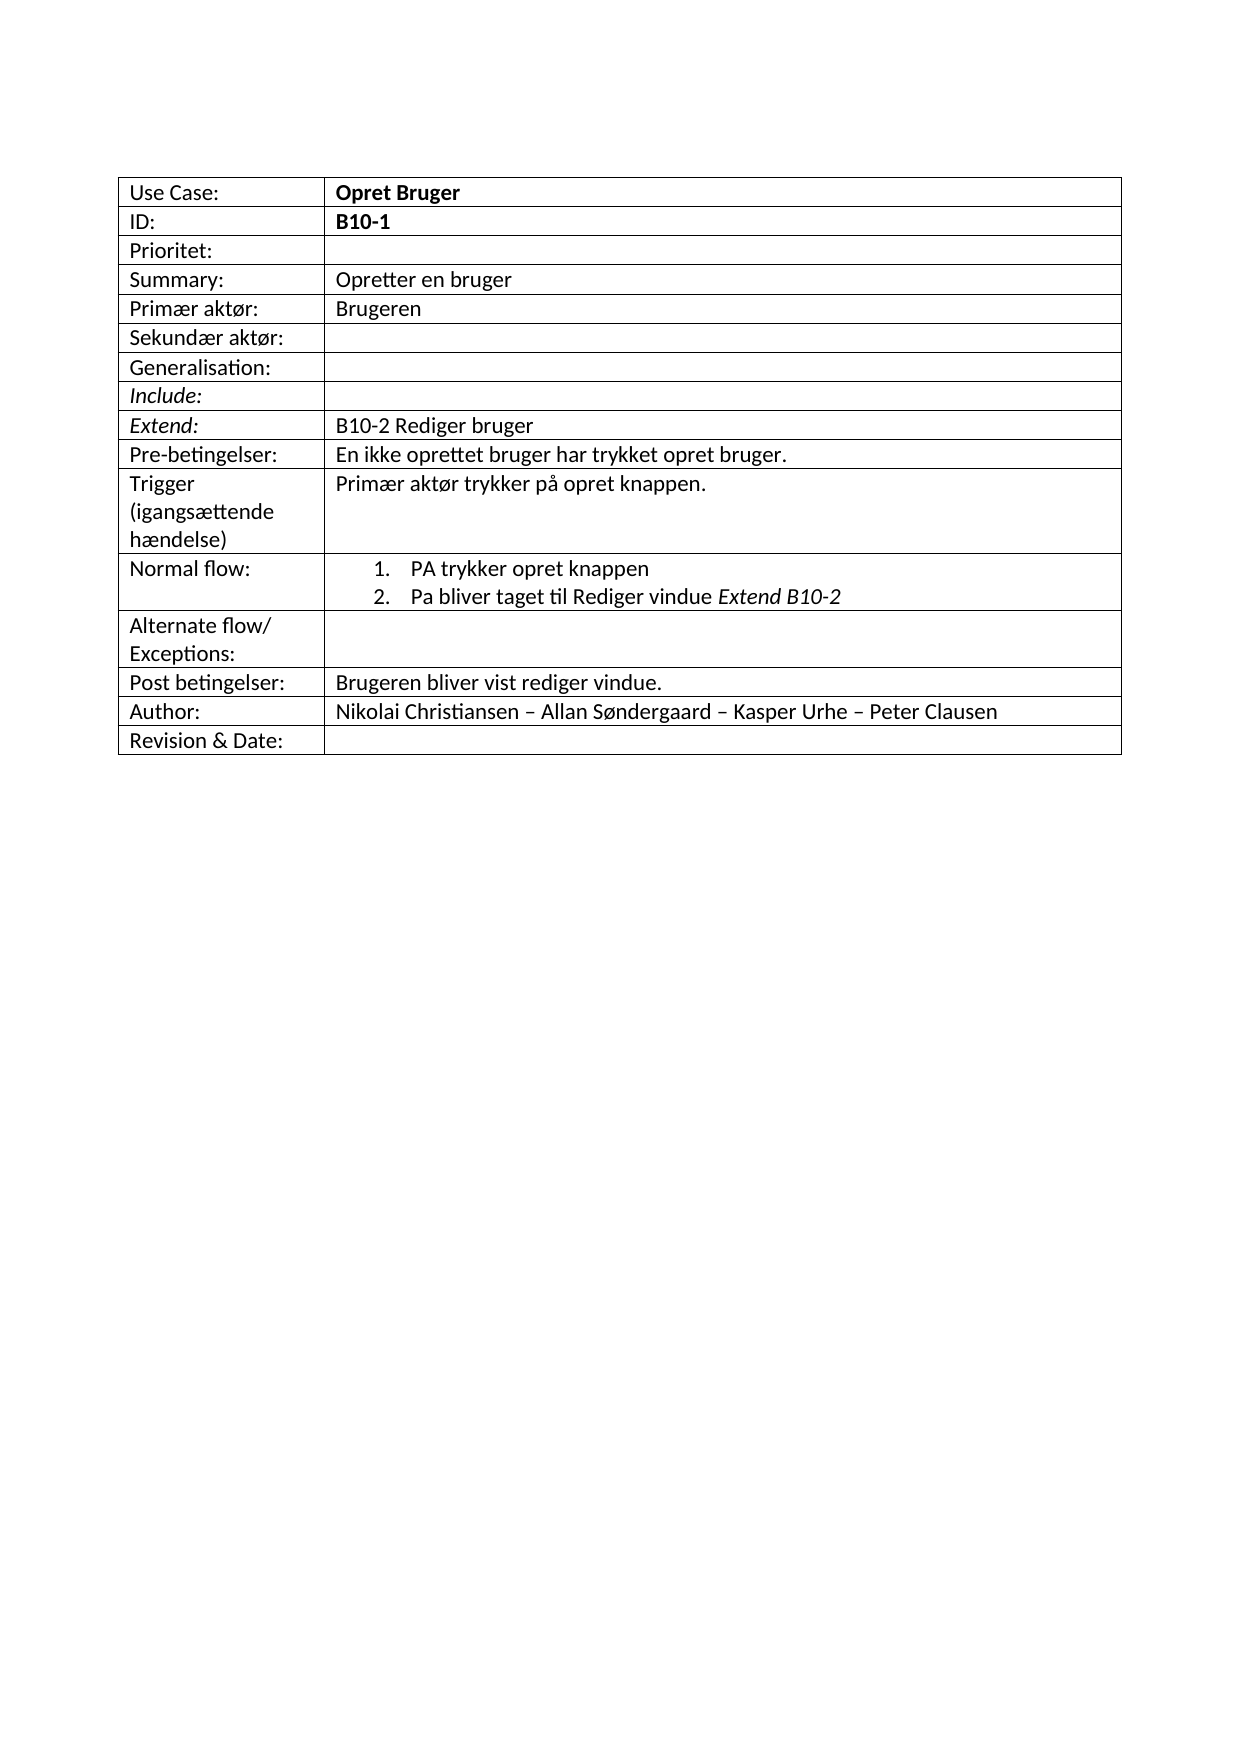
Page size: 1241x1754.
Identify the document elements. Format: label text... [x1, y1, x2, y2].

table_cell [325, 611, 1121, 667]
table_cell Generalisation: [119, 353, 324, 381]
table_cell Include: [119, 382, 324, 410]
table_header Opret Bruger [325, 178, 1121, 206]
table_cell Sekundær aktør: [119, 324, 324, 352]
table_cell [325, 382, 1121, 410]
table_cell [325, 353, 1121, 381]
table_cell Post betingelser: [119, 668, 324, 696]
table_cell Opretter en bruger [325, 265, 1121, 293]
table_cell B10-1 [325, 207, 1121, 235]
table_cell PA trykker opret knappen Pa bliver taget til Rediger vindue Extend B10-2 [325, 554, 1121, 610]
table_cell Primær aktør trykker på opret knappen. [325, 469, 1121, 553]
table_cell Normal flow: [119, 554, 324, 610]
table_cell Revision & Date: [119, 726, 324, 754]
table_cell Nikolai Christiansen – Allan Søndergaard – Kasper Urhe – Peter Clausen [325, 697, 1121, 725]
table_cell Brugeren bliver vist rediger vindue. [325, 668, 1121, 696]
table_cell B10-2 Rediger bruger [325, 411, 1121, 439]
table_cell Prioritet: [119, 236, 324, 264]
table_cell Summary: [119, 265, 324, 293]
table_cell En ikke oprettet bruger har trykket opret bruger. [325, 440, 1121, 468]
table_cell [325, 726, 1121, 754]
table_cell Brugeren [325, 295, 1121, 322]
table_cell Primær aktør: [119, 295, 324, 322]
table_cell [325, 324, 1121, 352]
table_header Use Case: [119, 178, 324, 206]
table_cell Pre-betingelser: [119, 440, 324, 468]
table_cell Alternate flow/ Exceptions: [119, 611, 324, 667]
table_cell [325, 236, 1121, 264]
table_cell ID: [119, 207, 324, 235]
table_cell Extend: [119, 411, 324, 439]
table_cell Trigger (igangsættende hændelse) [119, 469, 324, 553]
table_cell Author: [119, 697, 324, 725]
